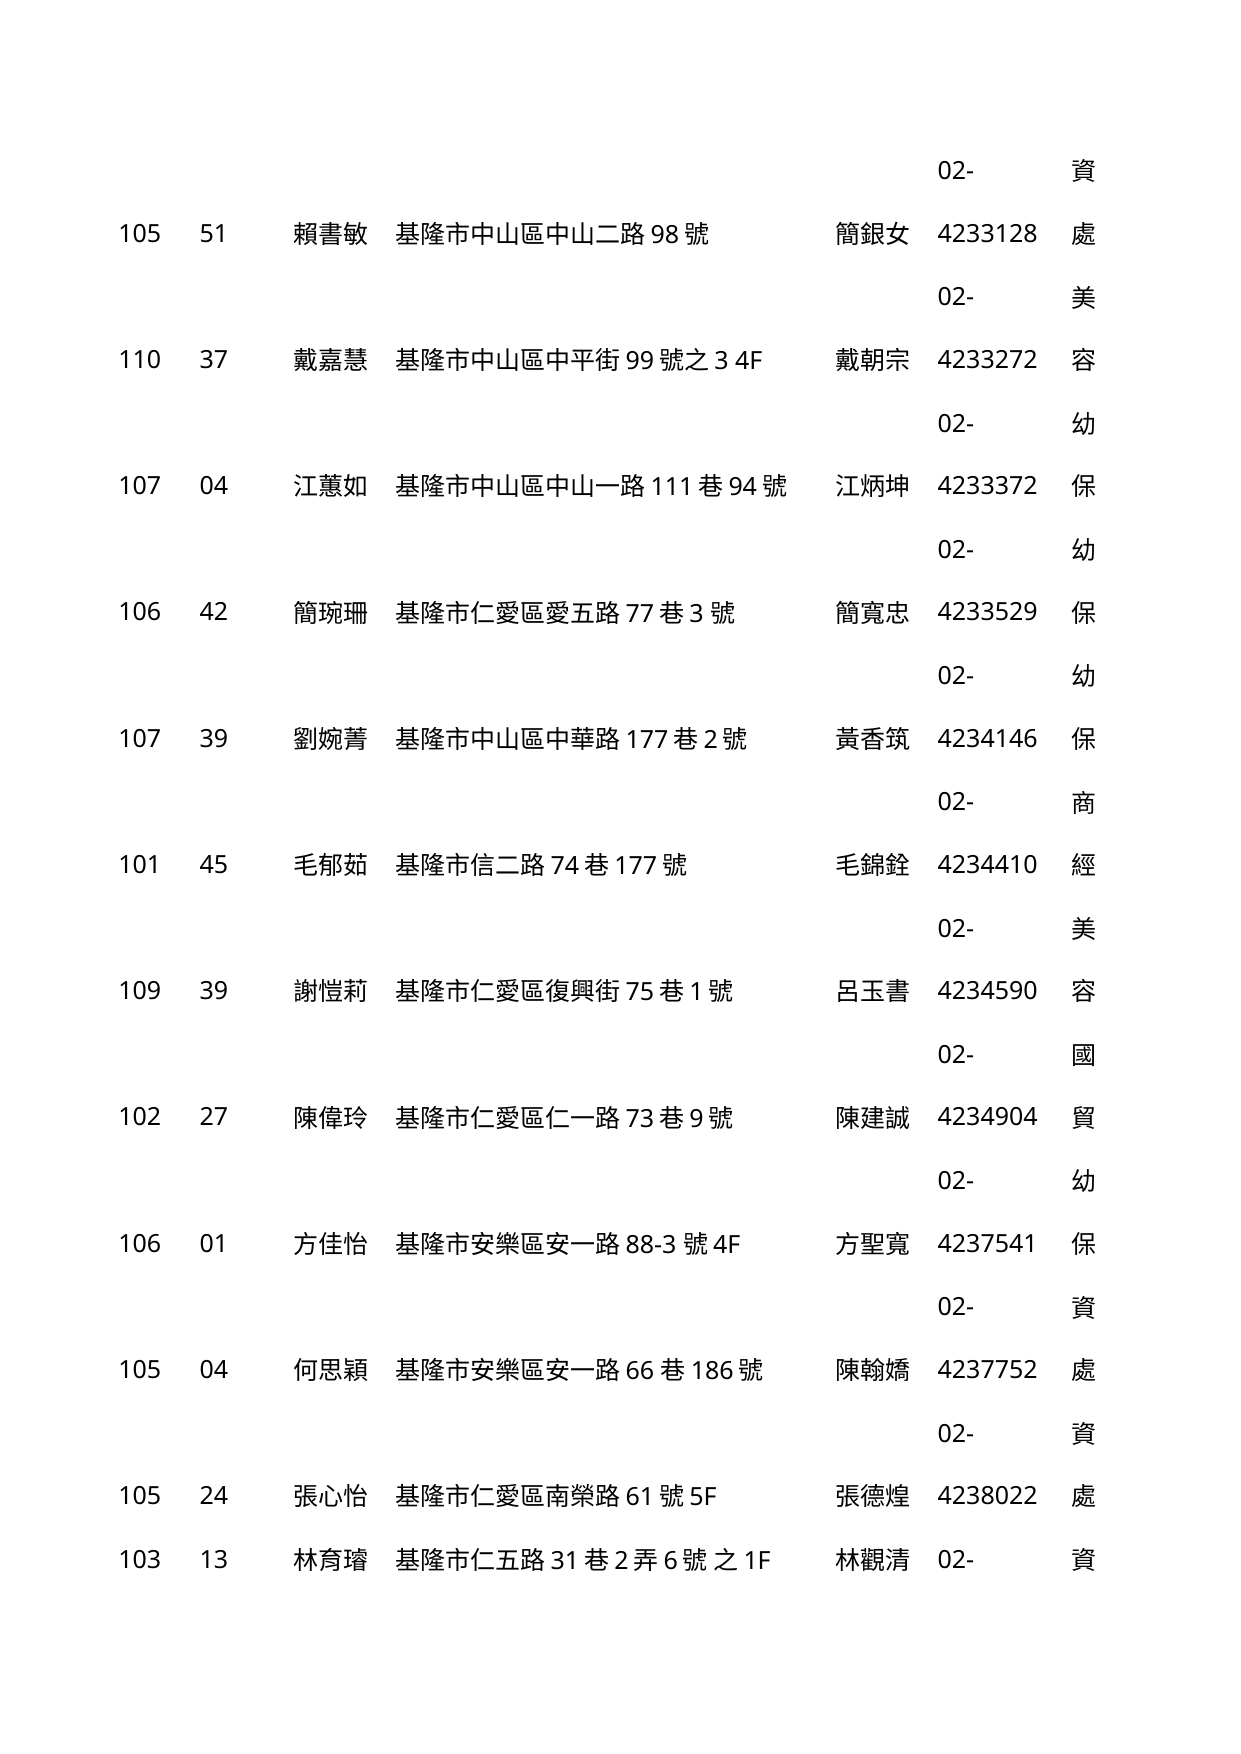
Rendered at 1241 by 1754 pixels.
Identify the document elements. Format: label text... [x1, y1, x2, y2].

table_cell 02-4237541 [936, 1137, 1070, 1263]
table_cell 美容 [1070, 885, 1122, 1011]
table_cell 資處 [1070, 1263, 1122, 1389]
table_cell 戴朝宗 [834, 253, 936, 379]
table_cell 02-4233128 [936, 127, 1070, 253]
table_cell 45 [198, 758, 292, 884]
table_cell 基隆市仁五路31巷2弄6號 之1F [394, 1516, 834, 1579]
table_cell 51 [198, 127, 292, 253]
table_cell 105 [118, 1263, 198, 1389]
table_cell 基隆市信二路74巷177號 [394, 758, 834, 884]
table_cell 105 [118, 127, 198, 253]
table_cell 基隆市仁愛區南榮路61號5F [394, 1390, 834, 1516]
table_cell 01 [198, 1137, 292, 1263]
table_cell 黃香筑 [834, 632, 936, 758]
table_cell 02-4234410 [936, 758, 1070, 884]
table_cell 110 [118, 253, 198, 379]
table_cell 109 [118, 885, 198, 1011]
table_cell 基隆市仁愛區復興街75巷1號 [394, 885, 834, 1011]
table_cell 簡寬忠 [834, 506, 936, 632]
table_cell 04 [198, 1263, 292, 1389]
table_cell 陳翰嬌 [834, 1263, 936, 1389]
table_cell 27 [198, 1011, 292, 1137]
table_cell 107 [118, 380, 198, 506]
table_cell 101 [118, 758, 198, 884]
table_cell 02-4233272 [936, 253, 1070, 379]
table_cell 呂玉書 [834, 885, 936, 1011]
table_cell 張德煌 [834, 1390, 936, 1516]
table_cell 美容 [1070, 253, 1122, 379]
table_cell 資 [1070, 1516, 1122, 1579]
table_cell 幼保 [1070, 1137, 1122, 1263]
table_cell 何思穎 [292, 1263, 394, 1389]
table_cell 毛郁茹 [292, 758, 394, 884]
table_cell 林育璿 [292, 1516, 394, 1579]
table_cell 02-4237752 [936, 1263, 1070, 1389]
table_cell 陳偉玲 [292, 1011, 394, 1137]
table_cell 02-4234146 [936, 632, 1070, 758]
table_cell 24 [198, 1390, 292, 1516]
table_cell 107 [118, 632, 198, 758]
table_cell 劉婉菁 [292, 632, 394, 758]
table_cell 江蕙如 [292, 380, 394, 506]
table_cell 方聖寬 [834, 1137, 936, 1263]
table_cell 江炳坤 [834, 380, 936, 506]
table_cell 幼保 [1070, 632, 1122, 758]
table_cell 106 [118, 506, 198, 632]
table_cell 42 [198, 506, 292, 632]
table_cell 102 [118, 1011, 198, 1137]
table_cell 基隆市中山區中華路177巷2號 [394, 632, 834, 758]
table_cell 幼保 [1070, 506, 1122, 632]
table_cell 基隆市仁愛區愛五路77巷3 號 [394, 506, 834, 632]
table_cell 13 [198, 1516, 292, 1579]
table_cell 林觀清 [834, 1516, 936, 1579]
table_cell 方佳怡 [292, 1137, 394, 1263]
table_cell 基隆市中山區中山二路98號 [394, 127, 834, 253]
table_cell 基隆市中山區中平街99號之3 4F [394, 253, 834, 379]
table_cell 02-4234904 [936, 1011, 1070, 1137]
table_cell 103 [118, 1516, 198, 1579]
table_cell 賴書敏 [292, 127, 394, 253]
table_cell 02-4234590 [936, 885, 1070, 1011]
table_cell 幼保 [1070, 380, 1122, 506]
table_cell 陳建誠 [834, 1011, 936, 1137]
table_cell 04 [198, 380, 292, 506]
table_cell 資處 [1070, 1390, 1122, 1516]
table_cell 02-4233372 [936, 380, 1070, 506]
table_cell 國貿 [1070, 1011, 1122, 1137]
table_cell 37 [198, 253, 292, 379]
table_cell 105 [118, 1390, 198, 1516]
table_cell 謝愷莉 [292, 885, 394, 1011]
table_cell 張心怡 [292, 1390, 394, 1516]
table_cell 02- [936, 1516, 1070, 1579]
table_cell 39 [198, 885, 292, 1011]
table_cell 基隆市中山區中山一路111巷94號 [394, 380, 834, 506]
table_cell 基隆市安樂區安一路66 巷186號 [394, 1263, 834, 1389]
table_cell 資處 [1070, 127, 1122, 253]
table_cell 02-4233529 [936, 506, 1070, 632]
table_cell 39 [198, 632, 292, 758]
table_cell 簡銀女 [834, 127, 936, 253]
table_cell 毛錦銓 [834, 758, 936, 884]
table_cell 基隆市安樂區安一路88-3 號4F [394, 1137, 834, 1263]
table_cell 基隆市仁愛區仁一路73巷9號 [394, 1011, 834, 1137]
table_cell 簡琬珊 [292, 506, 394, 632]
table_cell 戴嘉慧 [292, 253, 394, 379]
table_cell 商經 [1070, 758, 1122, 884]
table_cell 02-4238022 [936, 1390, 1070, 1516]
table_cell 106 [118, 1137, 198, 1263]
